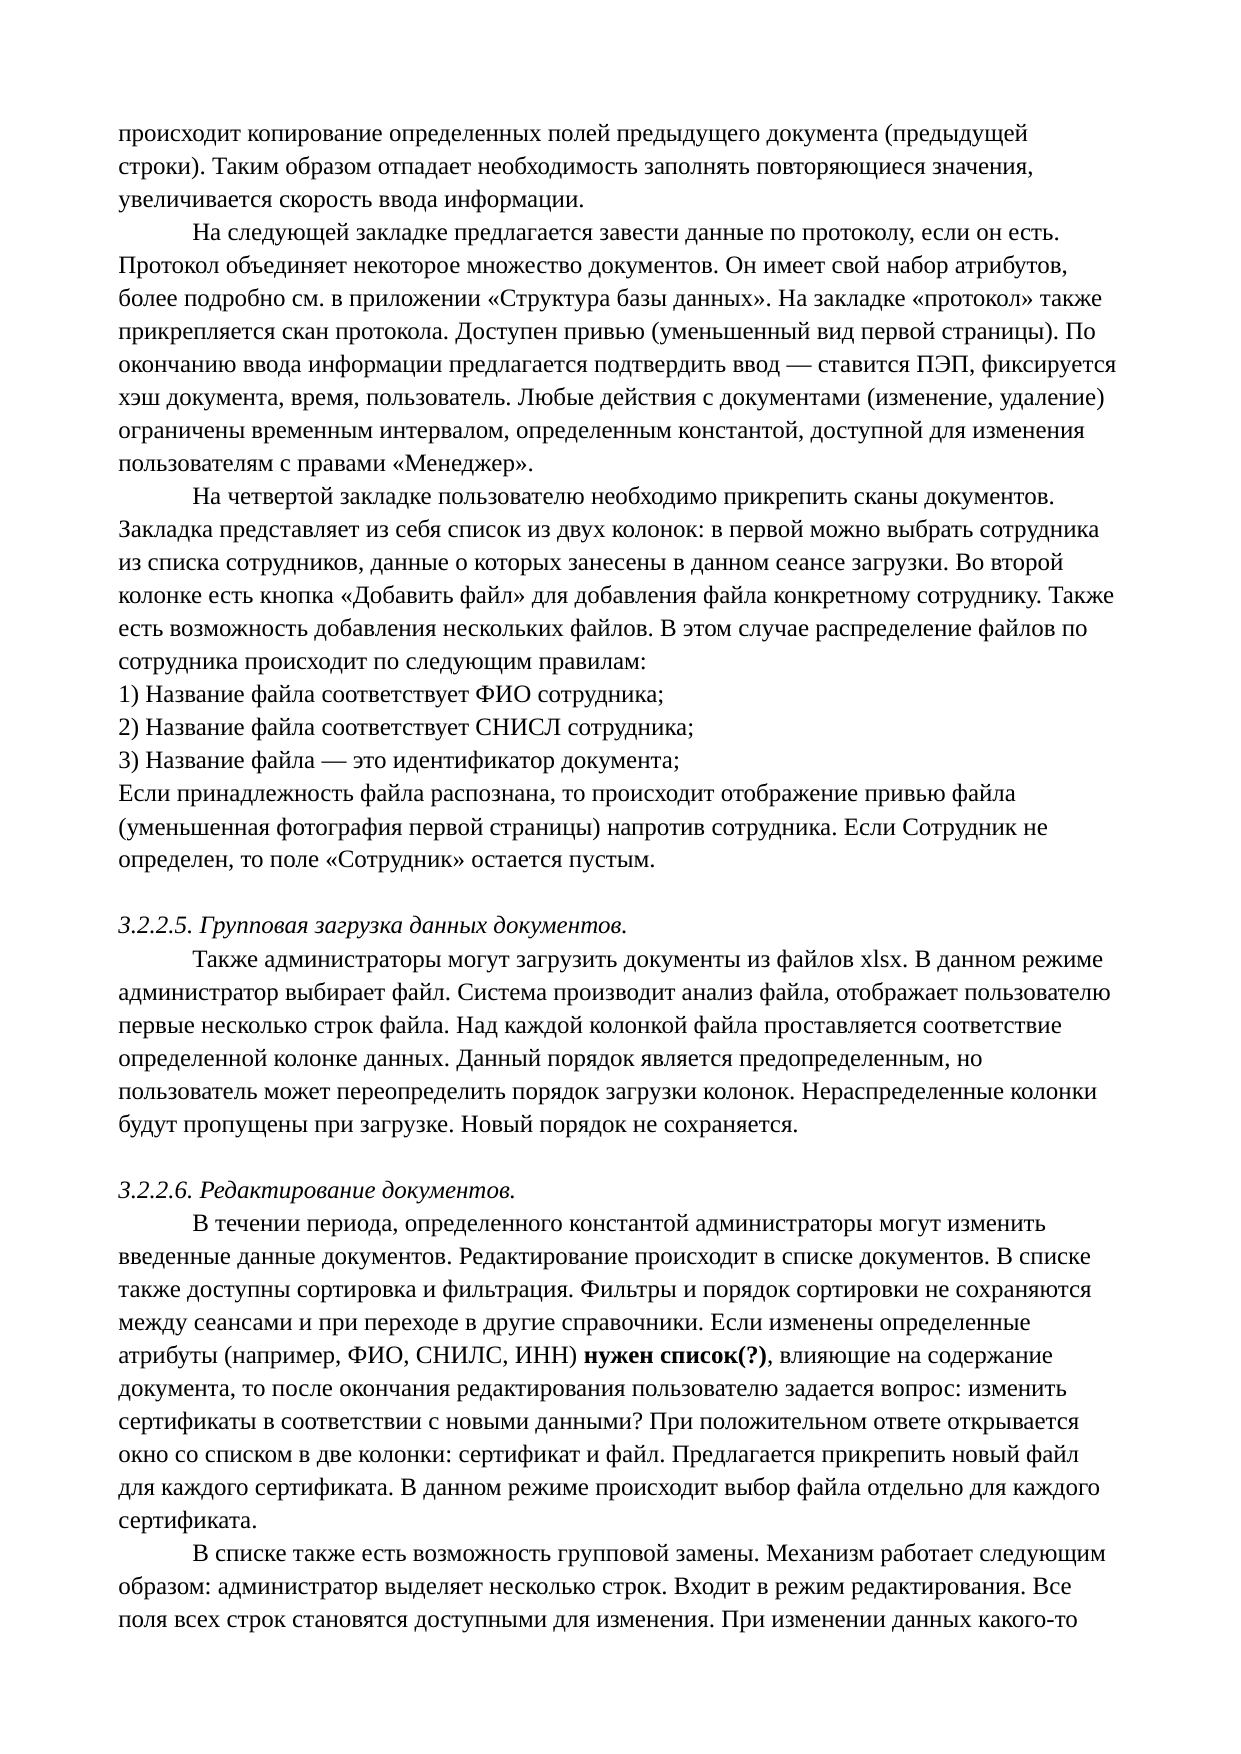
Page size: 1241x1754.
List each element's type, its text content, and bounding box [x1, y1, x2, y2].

text 1) Название файла соответствует ФИО сотрудника; [118, 679, 1122, 708]
text 3) Название файла — это идентификатор документа; [118, 746, 1122, 774]
text В течении периода, определенного константой администраторы могут изменить введенные данные документов. Редактирование происходит в списке документов. В списке также доступны сортировка и фильтрация. Фильтры и порядок сортировки не сохраняются между сеансами и при переходе в другие справочники. Если изменены определенные атрибуты (например, ФИО, СНИЛС, ИНН) нужен список(?), влияющие на содержание документа, то после окончания редактирования пользователю задается вопрос: изменить сертификаты в соответствии с новыми данными? При положительном ответе открывается окно со списком в две колонки: сертификат и файл. Предлагается прикрепить новый файл для каждого сертификата. В данном режиме происходит выбор файла отдельно для каждого сертификата. [118, 1208, 1122, 1534]
text На четвертой закладке пользователю необходимо прикрепить сканы документов. Закладка представляет из себя список из двух колонок: в первой можно выбрать сотрудника из списка сотрудников, данные о которых занесены в данном сеансе загрузки. Во второй колонке есть кнопка «Добавить файл» для добавления файла конкретному сотруднику. Также есть возможность добавления нескольких файлов. В этом случае распределение файлов по сотрудника происходит по следующим правилам: [118, 481, 1122, 675]
text 2) Название файла соответствует СНИСЛ сотрудника; [118, 712, 1122, 741]
text происходит копирование определенных полей предыдущего документа (предыдущей строки). Таким образом отпадает необходимость заполнять повторяющиеся значения, увеличивается скорость ввода информации. [118, 118, 1122, 213]
text 3.2.2.5. Групповая загрузка данных документов. [118, 911, 1122, 939]
text На следующей закладке предлагается завести данные по протоколу, если он есть. Протокол объединяет некоторое множество документов. Он имеет свой набор атрибутов, более подробно см. в приложении «Структура базы данных». На закладке «протокол» также прикрепляется скан протокола. Доступен привью (уменьшенный вид первой страницы). По окончанию ввода информации предлагается подтвердить ввод — ставится ПЭП, фиксируется хэш документа, время, пользователь. Любые действия с документами (изменение, удаление) ограничены временным интервалом, определенным константой, доступной для изменения пользователям с правами «Менеджер». [118, 217, 1122, 477]
text 3.2.2.6. Редактирование документов. [118, 1175, 1122, 1203]
text Также администраторы могут загрузить документы из файлов xlsx. В данном режиме администратор выбирает файл. Система производит анализ файла, отображает пользователю первые несколько строк файла. Над каждой колонкой файла проставляется соответствие определенной колонке данных. Данный порядок является предопределенным, но пользователь может переопределить порядок загрузки колонок. Нераспределенные колонки будут пропущены при загрузке. Новый порядок не сохраняется. [118, 944, 1122, 1137]
text Если принадлежность файла распознана, то происходит отображение привью файла (уменьшенная фотография первой страницы) напротив сотрудника. Если Сотрудник не определен, то поле «Сотрудник» остается пустым. [118, 778, 1122, 873]
text В списке также есть возможность групповой замены. Механизм работает следующим образом: администратор выделяет несколько строк. Входит в режим редактирования. Все поля всех строк становятся доступными для изменения. При изменении данных какого-то [118, 1538, 1122, 1633]
